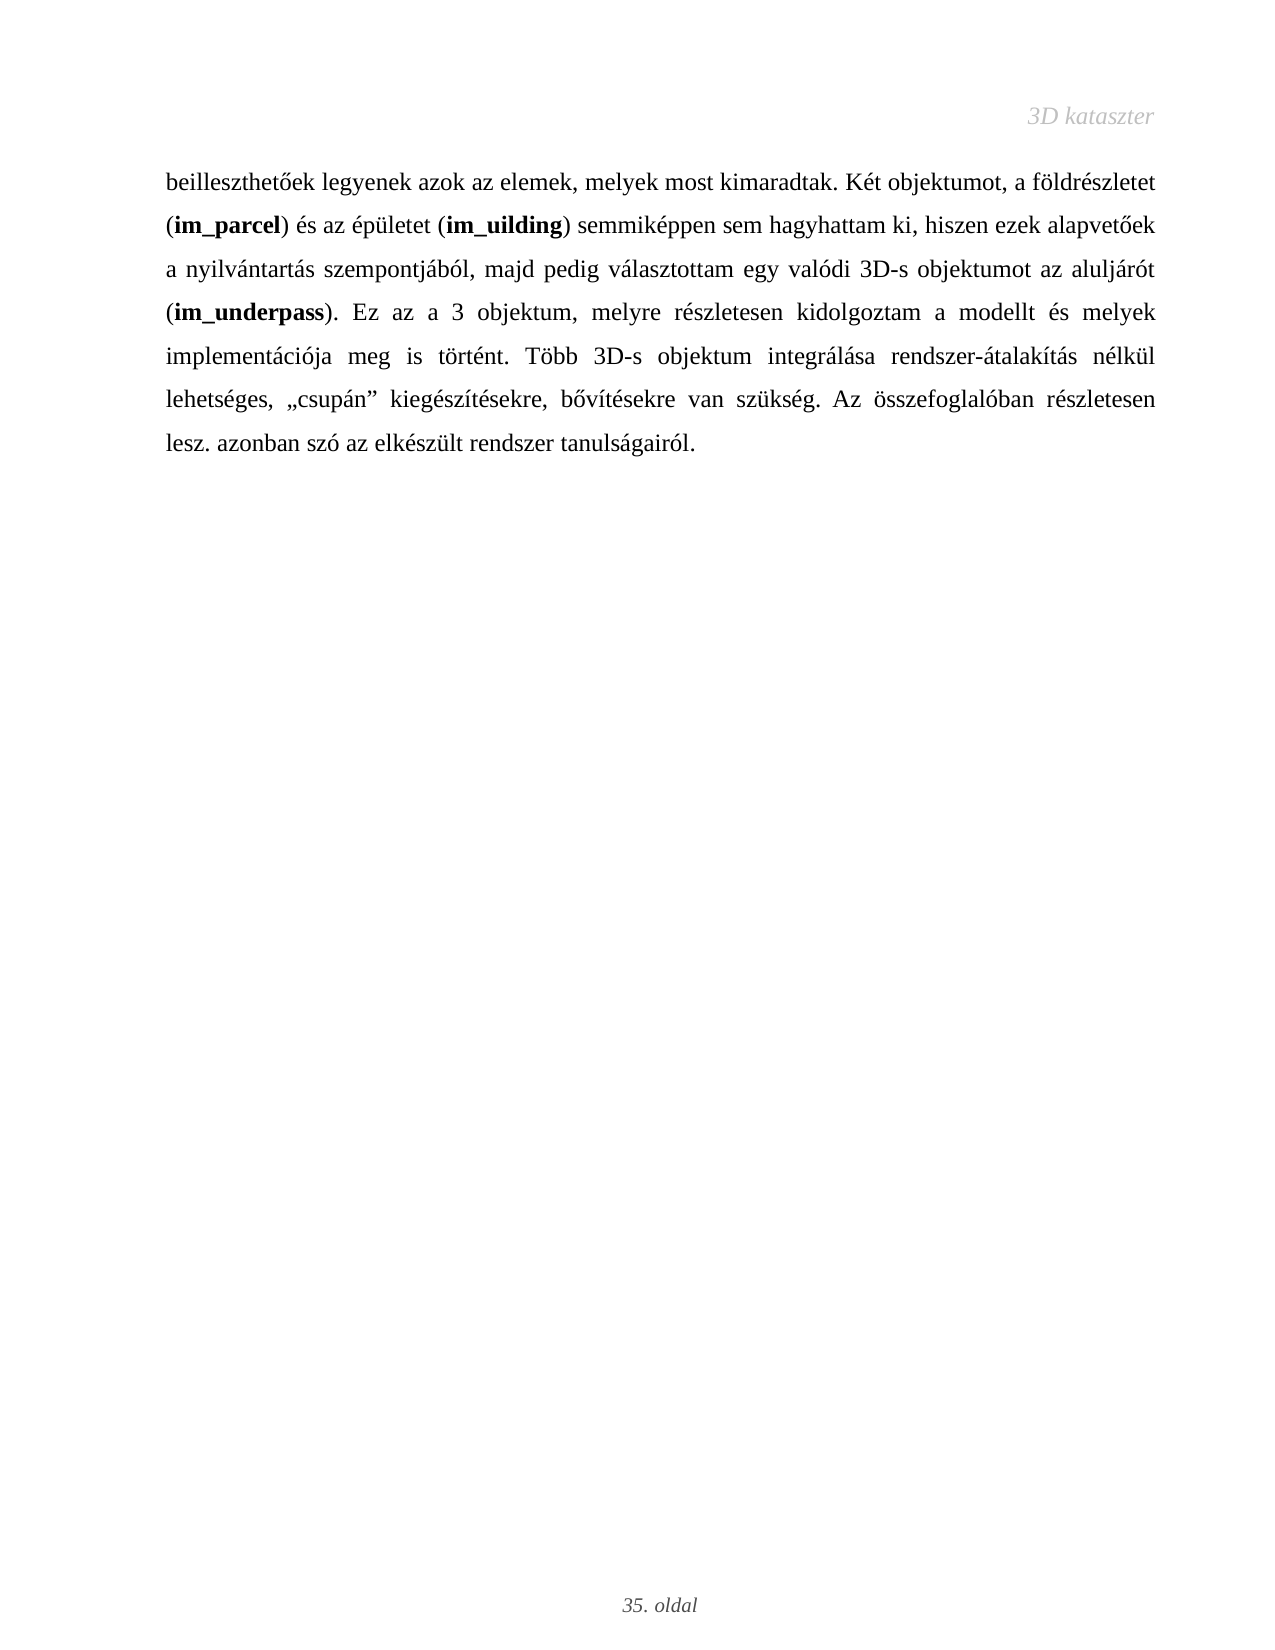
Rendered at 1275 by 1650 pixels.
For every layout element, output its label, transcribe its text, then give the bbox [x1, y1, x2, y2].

text beilleszthetőek legyenek azok az elemek, melyek most kimaradtak. Két objektumot, a földrészletet (im_parcel) és az épületet (im_uilding) semmiképpen sem hagyhattam ki, hiszen ezek alapvetőek a nyilvántartás szempontjából, majd pedig választottam egy valódi 3D-s objektumot az aluljárót (im_underpass). Ez az a 3 objektum, melyre részletesen kidolgoztam a modellt és melyek implementációja meg is történt. Több 3D-s objektum integrálása rendszer-átalakítás nélkül lehetséges, „csupán” kiegészítésekre, bővítésekre van szükség. Az összefoglalóban részletesen lesz. azonban szó az elkészült rendszer tanulságairól. [166, 167, 1156, 457]
